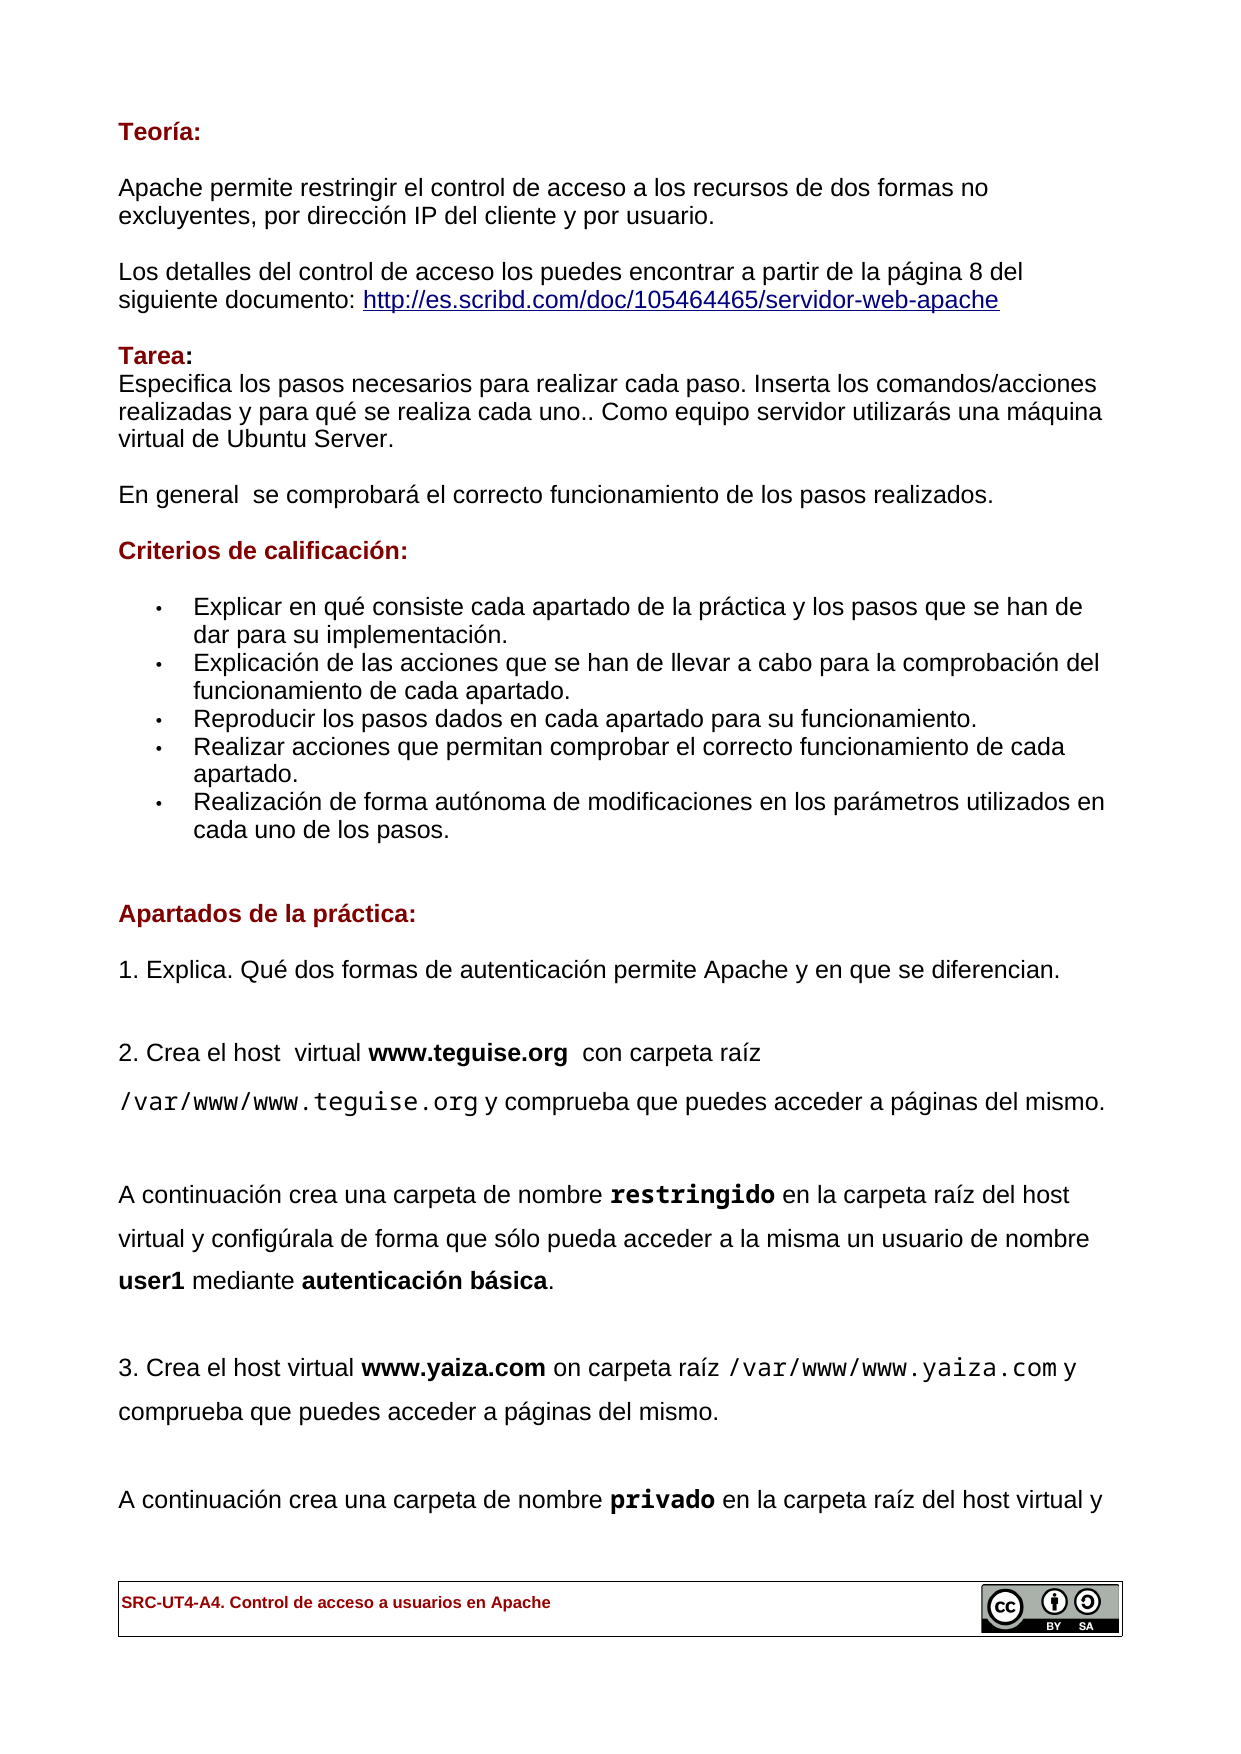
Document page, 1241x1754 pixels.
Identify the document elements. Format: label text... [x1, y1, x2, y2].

text A continuación crea una carpeta de nombre privado en la carpeta raíz del host virtual y [118, 1481, 1122, 1515]
text Los detalles del control de acceso los puedes encontrar a partir de la página 8 del siguiente documento: http://es.scribd.com/doc/105464465/servidor-web-apache [118, 258, 1122, 313]
text Tarea: [118, 341, 1122, 369]
text Criterios de calificación: [118, 537, 1122, 565]
list Reproducir los pasos dados en cada apartado para su funcionamiento. [156, 704, 1122, 732]
text Especifica los pasos necesarios para realizar cada paso. Inserta los comandos/acciones realizadas y para qué se realiza cada uno.. Como equipo servidor utilizarás una máquina virtual de Ubuntu Server. [118, 369, 1122, 453]
text Apartados de la práctica: [118, 900, 1122, 928]
text 2. Crea el host virtual www.teguise.org con carpeta raíz /var/www/www.teguise.org y comprueba que puedes acceder a páginas del mismo. [118, 1039, 1122, 1118]
list Explicación de las acciones que se han de llevar a cabo para la comprobación del funcionamiento de cada apartado. [156, 648, 1122, 704]
list Explicar en qué consiste cada apartado de la práctica y los pasos que se han de dar para su implementación. [156, 593, 1122, 648]
picture [981, 1584, 1119, 1633]
text Teoría: [118, 118, 1122, 146]
text 1. Explica. Qué dos formas de autenticación permite Apache y en que se diferencian. [118, 956, 1122, 983]
list Realización de forma autónoma de modificaciones en los parámetros utilizados en cada uno de los pasos. [156, 788, 1122, 844]
text A continuación crea una carpeta de nombre restringido en la carpeta raíz del host virtual y configúrala de forma que sólo pueda acceder a la misma un usuario de nombre user1 mediante autenticación básica. [118, 1177, 1122, 1294]
text En general se comprobará el correcto funcionamiento de los pasos realizados. [118, 481, 1122, 509]
list Realizar acciones que permitan comprobar el correcto funcionamiento de cada apartado. [156, 732, 1122, 788]
text Apache permite restringir el control de acceso a los recursos de dos formas no excluyentes, por dirección IP del cliente y por usuario. [118, 174, 1122, 230]
text 3. Crea el host virtual www.yaiza.com on carpeta raíz /var/www/www.yaiza.com y comprueba que puedes acceder a páginas del mismo. [118, 1350, 1122, 1426]
